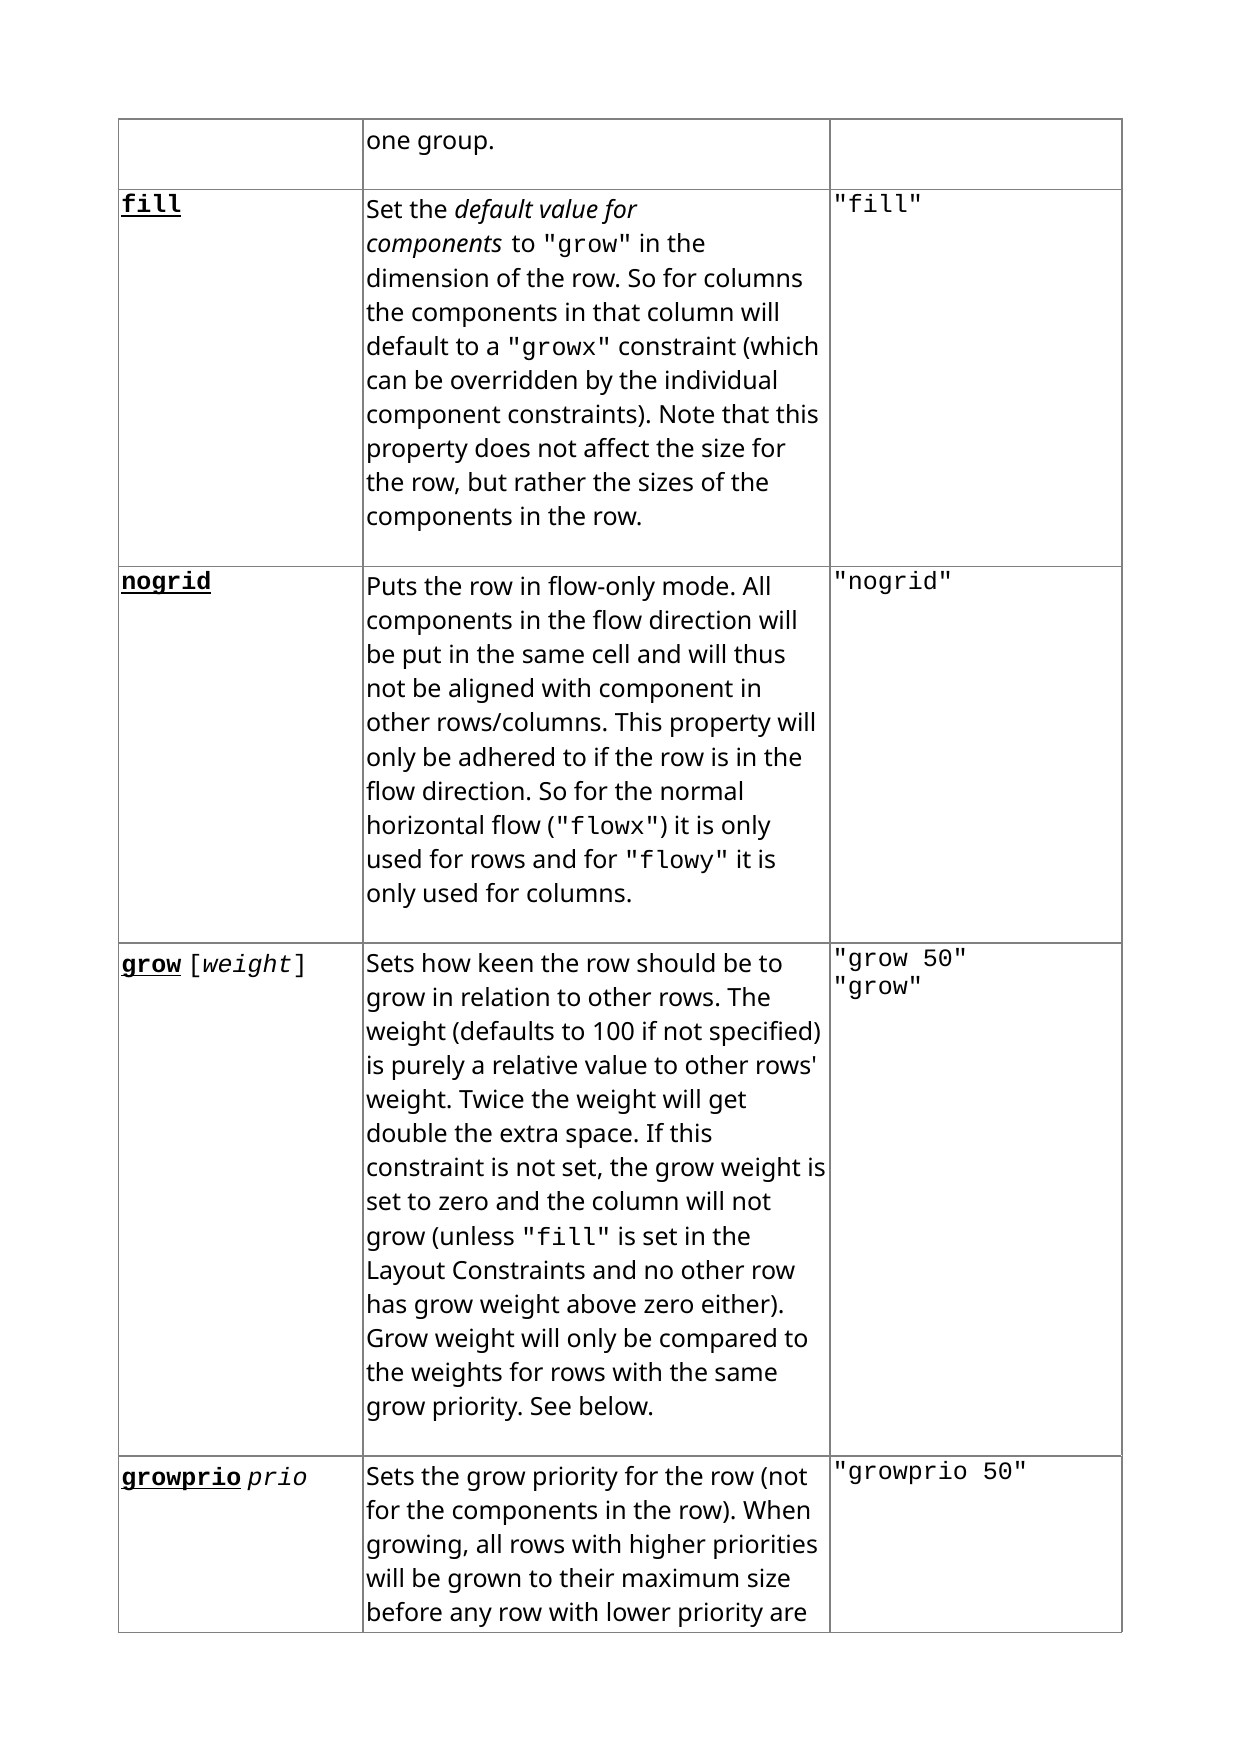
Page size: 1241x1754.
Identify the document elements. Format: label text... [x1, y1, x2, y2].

table_header [831, 120, 1121, 189]
table_cell "grow 50" "grow" [831, 944, 1121, 1455]
table_cell growprio prio [119, 1457, 362, 1632]
table_cell "fill" [831, 190, 1121, 566]
table_header one group. [364, 120, 829, 189]
table_cell grow [weight] [119, 944, 362, 1455]
table_cell "nogrid" [831, 567, 1121, 942]
table_cell "growprio 50" [831, 1457, 1121, 1632]
table_cell Sets the grow priority for the row (not for the components in the row). When growing, all rows with higher priorities will be grown to their maximum size before any row with lower priority are [364, 1457, 829, 1632]
table_cell nogrid [119, 567, 362, 942]
table_cell fill [119, 190, 362, 566]
table_cell Puts the row in flow-only mode. All components in the flow direction will be put in the same cell and will thus not be aligned with component in other rows/columns. This property will only be adhered to if the row is in the flow direction. So for the normal horizontal flow ("flowx") it is only used for rows and for "flowy" it is only used for columns. [364, 567, 829, 942]
table_cell Set the default value for components to "grow" in the dimension of the row. So for columns the components in that column will default to a "growx" constraint (which can be overridden by the individual component constraints). Note that this property does not affect the size for the row, but rather the sizes of the components in the row. [364, 190, 829, 566]
table_cell Sets how keen the row should be to grow in relation to other rows. The weight (defaults to 100 if not specified) is purely a relative value to other rows' weight. Twice the weight will get double the extra space. If this constraint is not set, the grow weight is set to zero and the column will not grow (unless "fill" is set in the Layout Constraints and no other row has grow weight above zero either). Grow weight will only be compared to the weights for rows with the same grow priority. See below. [364, 944, 829, 1455]
table_header [119, 120, 362, 189]
